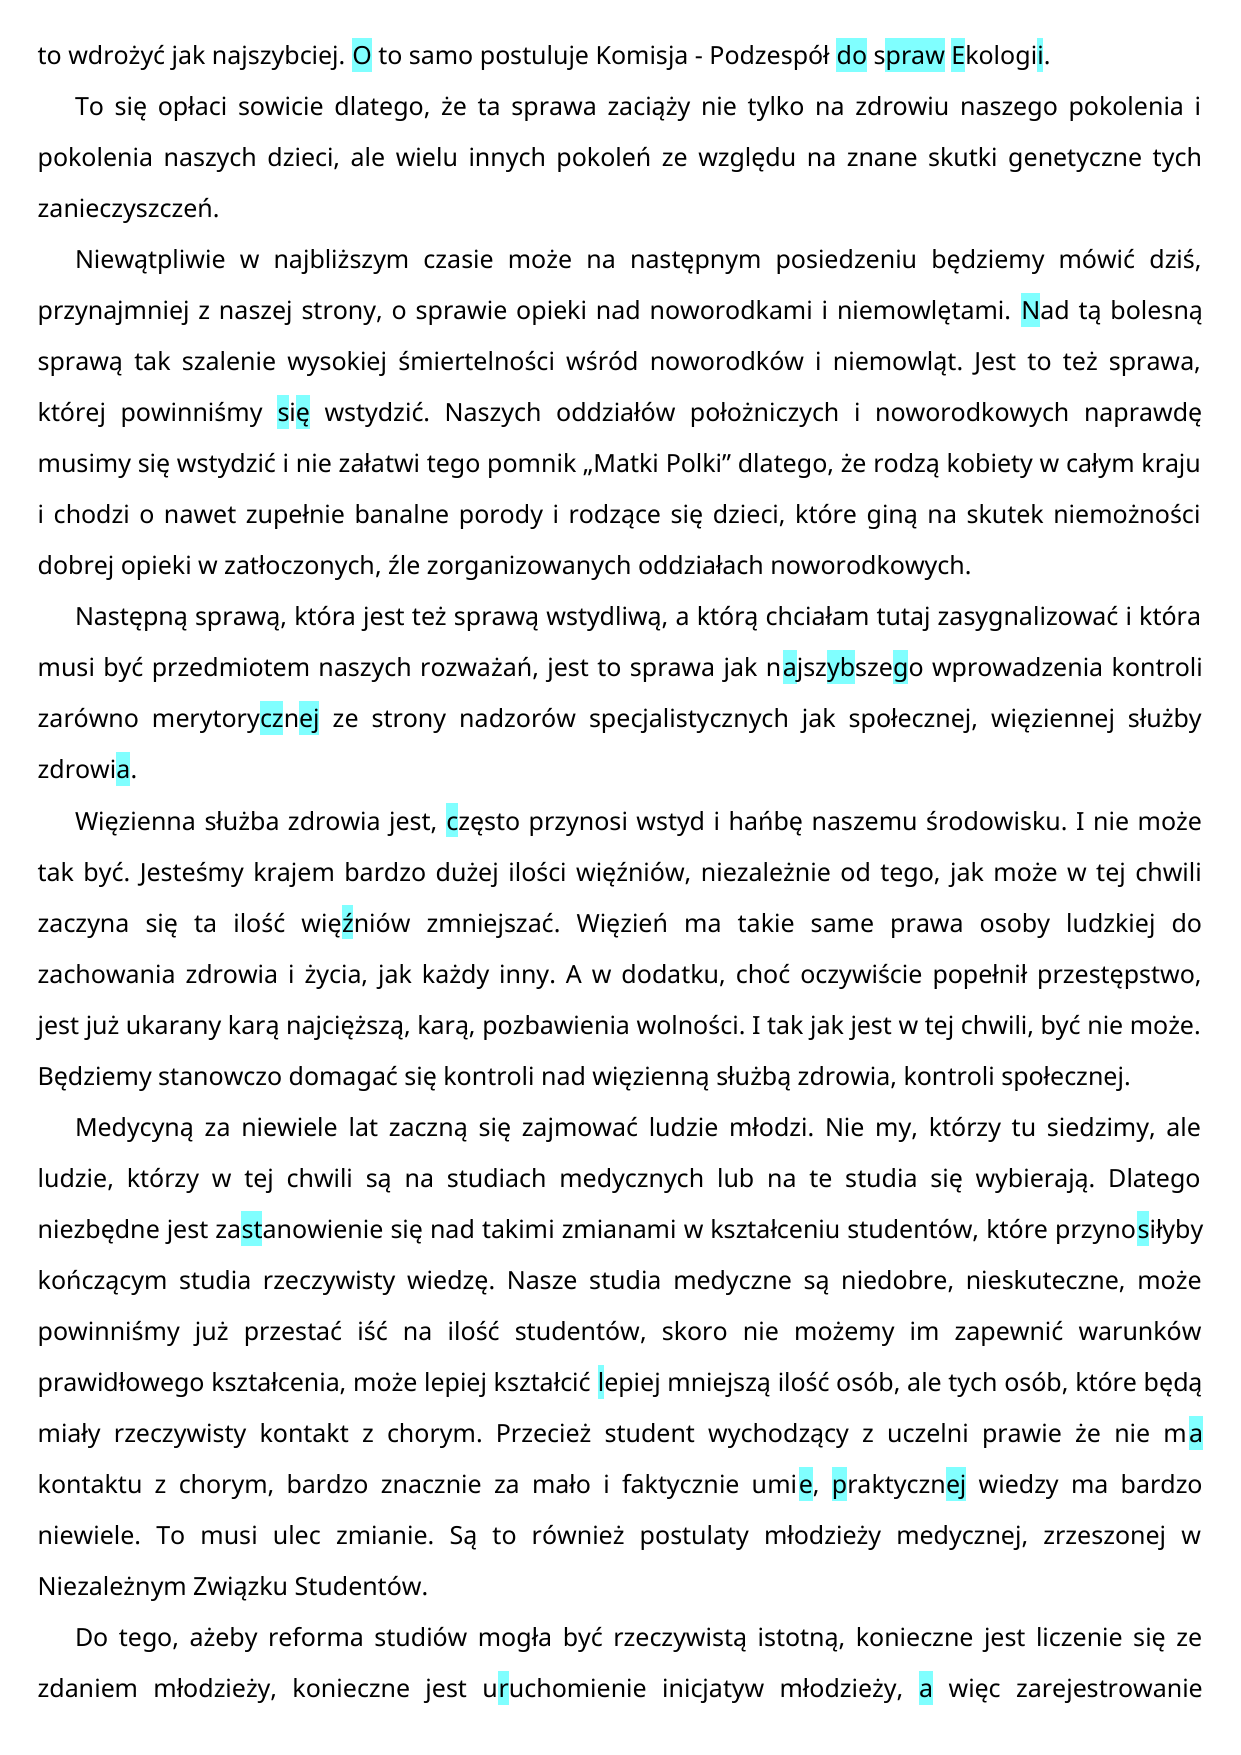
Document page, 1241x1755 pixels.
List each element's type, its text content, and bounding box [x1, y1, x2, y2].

text To się opłaci sowicie dlatego, że ta sprawa zaciąży nie tylko na zdrowiu naszego pokolenia i pokolenia naszych dzieci, ale wielu innych pokoleń ze względu na znane skutki genetyczne tych zanieczyszczeń. [37, 88, 1203, 225]
text Więzienna służba zdrowia jest, często przynosi wstyd i hańbę naszemu środowisku. I nie może tak być. Jesteśmy krajem bardzo dużej ilości więźniów, niezależnie od tego, jak może w tej chwili zaczyna się ta ilość więźniów zmniejszać. Więzień ma takie same prawa osoby ludzkiej do zachowania zdrowia i życia, jak każdy inny. A w dodatku, choć oczywiście popełnił przestępstwo, jest już ukarany karą najcięższą, karą, pozbawienia wolności. I tak jak jest w tej chwili, być nie może. Będziemy stanowczo domagać się kontroli nad więzienną służbą zdrowia, kontroli społecznej. [37, 803, 1203, 1092]
text Niewątpliwie w najbliższym czasie może na następnym posiedzeniu będziemy mówić dziś, przynajmniej z naszej strony, o sprawie opieki nad noworodkami i niemowlętami. Nad tą bolesną sprawą tak szalenie wysokiej śmiertelności wśród noworodków i niemowląt. Jest to też sprawa, której powinniśmy się wstydzić. Naszych oddziałów położniczych i noworodkowych naprawdę musimy się wstydzić i nie załatwi tego pomnik „Matki Polki” dlatego, że rodzą kobiety w całym kraju i chodzi o nawet zupełnie banalne porody i rodzące się dzieci, które giną na skutek niemożności dobrej opieki w zatłoczonych, źle zorganizowanych oddziałach noworodkowych. [37, 242, 1203, 582]
text Medycyną za niewiele lat zaczną się zajmować ludzie młodzi. Nie my, którzy tu siedzimy, ale ludzie, którzy w tej chwili są na studiach medycznych lub na te studia się wybierają. Dlatego niezbędne jest zastanowienie się nad takimi zmianami w kształceniu studentów, które przynosiłyby kończącym studia rzeczywisty wiedzę. Nasze studia medyczne są niedobre, nieskuteczne, może powinniśmy już przestać iść na ilość studentów, skoro nie możemy im zapewnić warunków prawidłowego kształcenia, może lepiej kształcić lepiej mniejszą ilość osób, ale tych osób, które będą miały rzeczywisty kontakt z chorym. Przecież student wychodzący z uczelni prawie że nie ma kontaktu z chorym, bardzo znacznie za mało i faktycznie umie, praktycznej wiedzy ma bardzo niewiele. To musi ulec zmianie. Są to również postulaty młodzieży medycznej, zrzeszonej w Niezależnym Związku Studentów. [37, 1109, 1203, 1603]
text Następną sprawą, która jest też sprawą wstydliwą, a którą chciałam tutaj zasygnalizować i która musi być przedmiotem naszych rozważań, jest to sprawa jak najszybszego wprowadzenia kontroli zarówno merytorycznej ze strony nadzorów specjalistycznych jak społecznej, więziennej służby zdrowia. [37, 599, 1203, 786]
text to wdrożyć jak najszybciej. O to samo postuluje Komisja - Podzespół do spraw Ekologii. [37, 37, 1203, 72]
text Do tego, ażeby reforma studiów mogła być rzeczywistą istotną, konieczne jest liczenie się ze zdaniem młodzieży, konieczne jest uruchomienie inicjatyw młodzieży, a więc zarejestrowanie [37, 1620, 1203, 1705]
